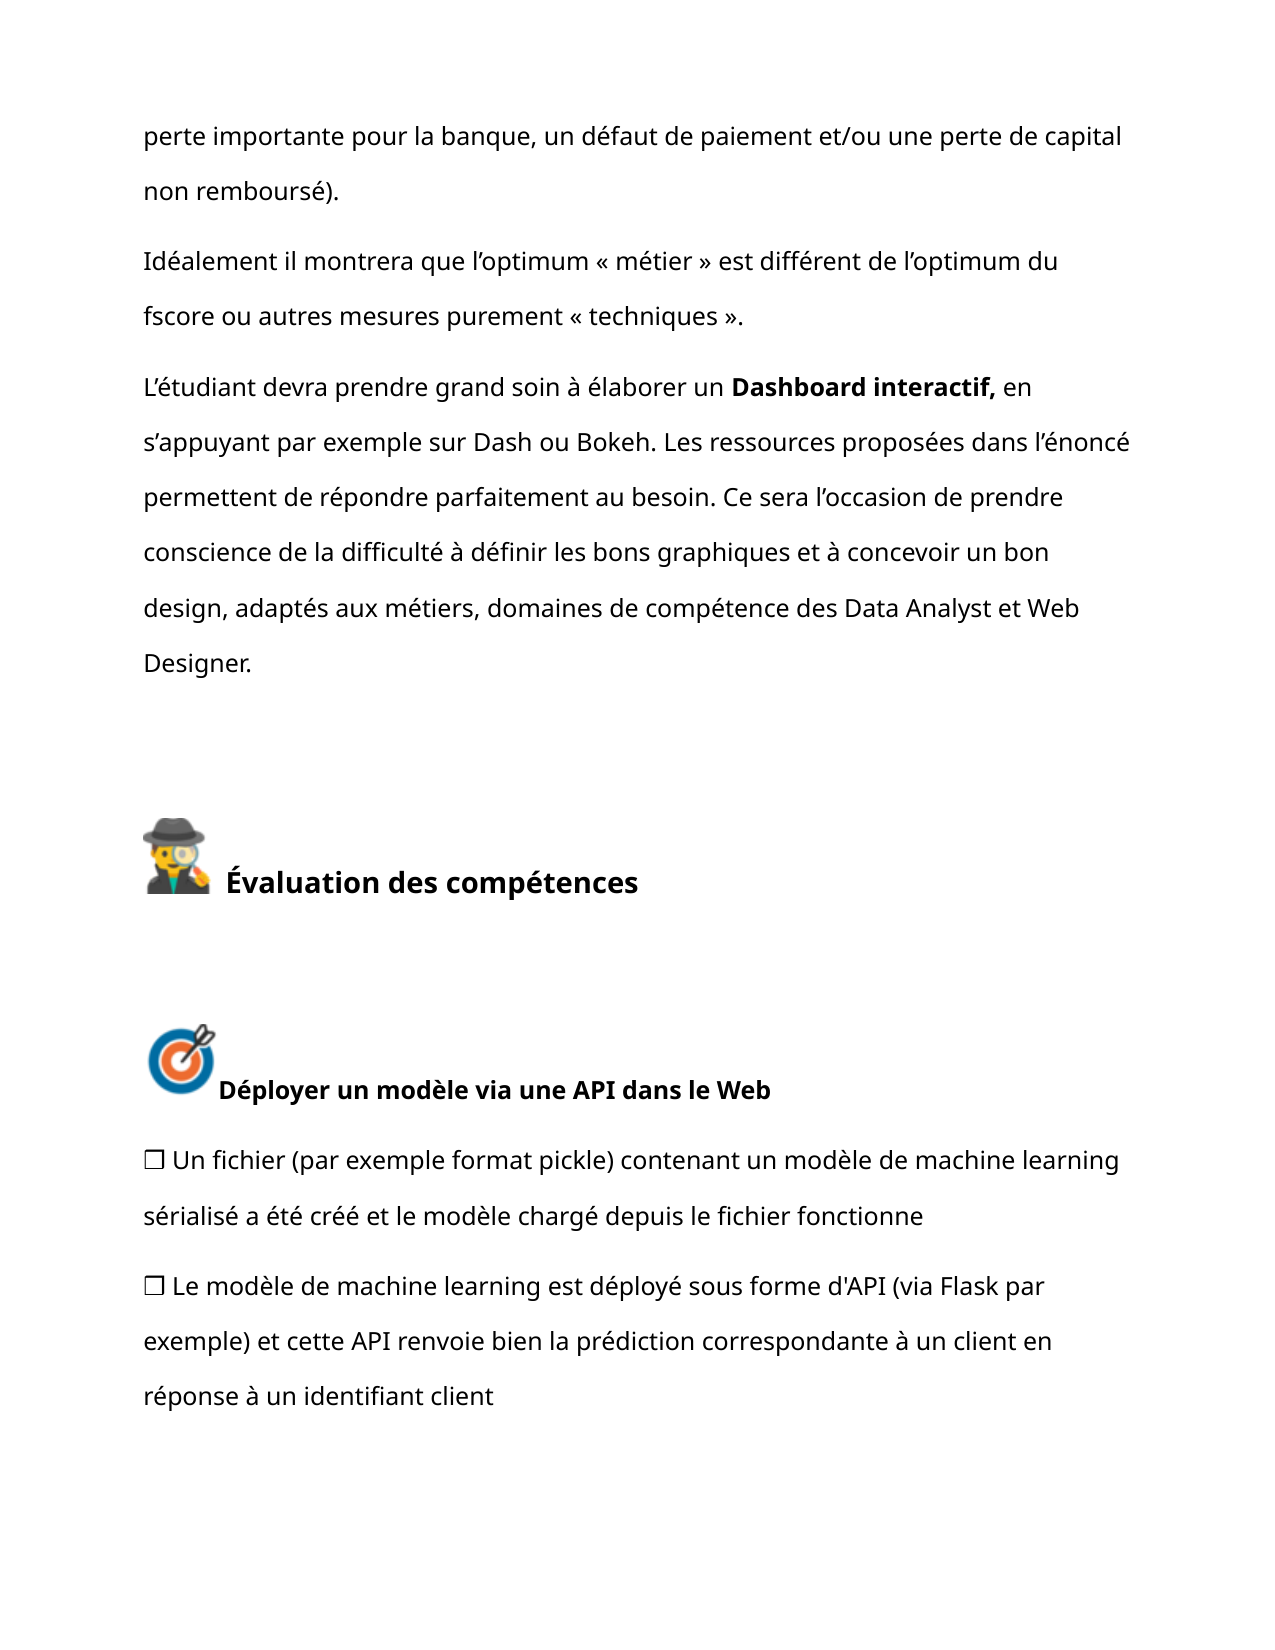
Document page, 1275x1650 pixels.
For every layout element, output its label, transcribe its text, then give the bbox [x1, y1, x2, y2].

picture [143, 1024, 219, 1099]
text ❒ Le modèle de machine learning est déployé sous forme d'API (via Flask par exemple) et cette API renvoie bien la prédiction correspondante à un client en réponse à un identifiant client [143, 1269, 1132, 1413]
text perte importante pour la banque, un défaut de paiement et/ou une perte de capital non remboursé). [143, 118, 1132, 207]
text L’étudiant devra prendre grand soin à élaborer un Dashboard interactif, en s’appuyant par exemple sur Dash ou Bokeh. Les ressources proposées dans l’énoncé permettent de répondre parfaitement au besoin. Ce sera l’occasion de prendre conscience de la difficulté à définir les bons graphiques et à concevoir un bon design, adaptés aux métiers, domaines de compétence des Data Analyst et Web Designer. [143, 370, 1132, 679]
text Déployer un modèle via une API dans le Web [143, 1024, 1132, 1106]
text Idéalement il montrera que l’optimum « métier » est différent de l’optimum du fscore ou autres mesures purement « techniques ». [143, 244, 1132, 333]
subtitle ️‍ Évaluation des compétences [143, 818, 1132, 902]
picture [143, 818, 219, 894]
text ❒ Un fichier (par exemple format pickle) contenant un modèle de machine learning sérialisé a été créé et le modèle chargé depuis le fichier fonctionne [143, 1143, 1132, 1232]
